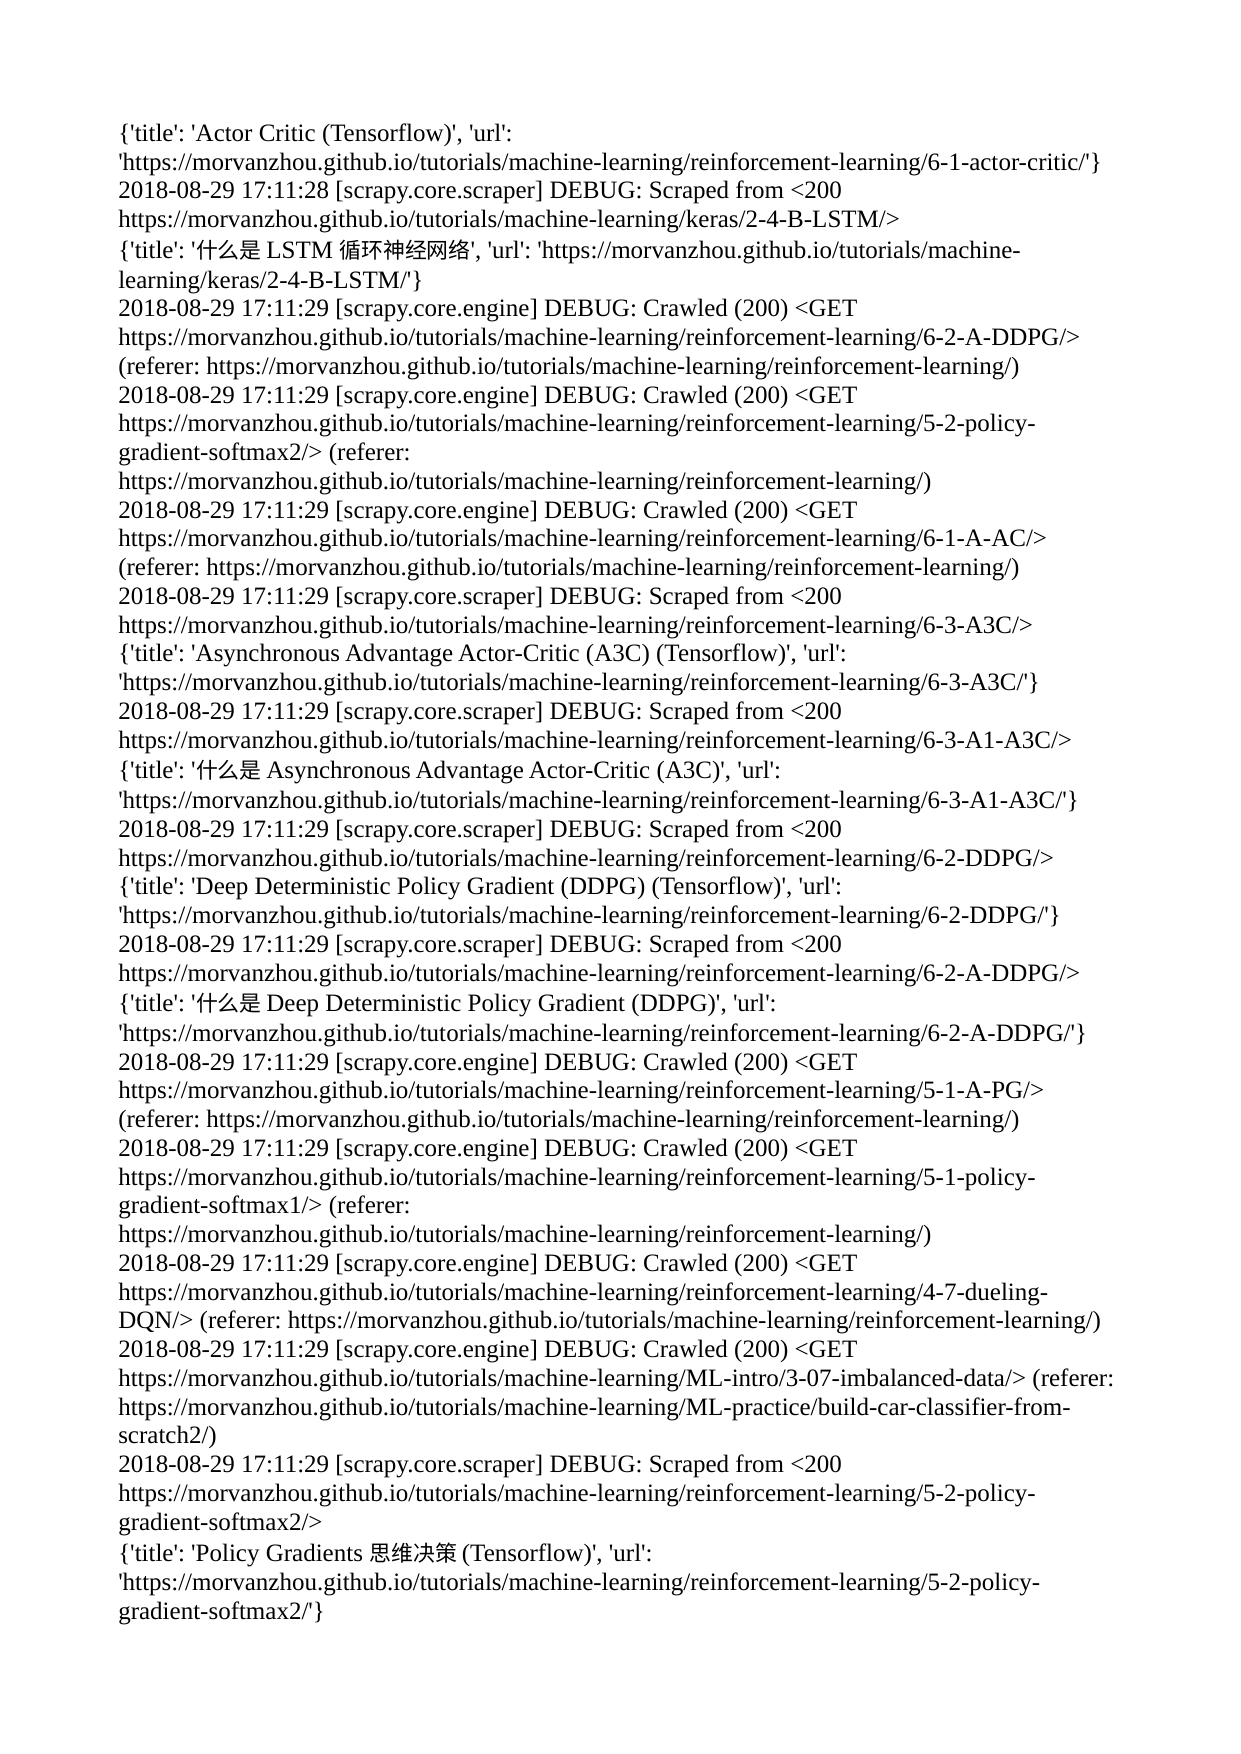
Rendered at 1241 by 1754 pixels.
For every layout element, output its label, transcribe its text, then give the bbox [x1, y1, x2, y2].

text 2018-08-29 17:11:29 [scrapy.core.scraper] DEBUG: Scraped from <200 https://morvanzhou.github.io/tutorials/machine-learning/reinforcement-learning/6-3-A1-A3C/> [118, 696, 1122, 753]
text {'title': 'Policy Gradients 思维决策 (Tensorflow)', 'url': 'https://morvanzhou.github.io/tutorials/machine-learning/reinforcement-learning/5-2-policy-gradient-softmax2/'} [118, 1536, 1122, 1625]
text 2018-08-29 17:11:29 [scrapy.core.engine] DEBUG: Crawled (200) <GET https://morvanzhou.github.io/tutorials/machine-learning/ML-intro/3-07-imbalanced-data/> (referer: https://morvanzhou.github.io/tutorials/machine-learning/ML-practice/build-car-classifier-from-scratch2/) [118, 1334, 1122, 1449]
text 2018-08-29 17:11:28 [scrapy.core.scraper] DEBUG: Scraped from <200 https://morvanzhou.github.io/tutorials/machine-learning/keras/2-4-B-LSTM/> [118, 176, 1122, 233]
text 2018-08-29 17:11:29 [scrapy.core.engine] DEBUG: Crawled (200) <GET https://morvanzhou.github.io/tutorials/machine-learning/reinforcement-learning/6-2-A-DDPG/> (referer: https://morvanzhou.github.io/tutorials/machine-learning/reinforcement-learning/) [118, 293, 1122, 380]
text {'title': 'Actor Critic (Tensorflow)', 'url': 'https://morvanzhou.github.io/tutorials/machine-learning/reinforcement-learning/6-1-actor-critic/'} [118, 118, 1122, 176]
text 2018-08-29 17:11:29 [scrapy.core.engine] DEBUG: Crawled (200) <GET https://morvanzhou.github.io/tutorials/machine-learning/reinforcement-learning/4-7-dueling-DQN/> (referer: https://morvanzhou.github.io/tutorials/machine-learning/reinforcement-learning/) [118, 1248, 1122, 1334]
text 2018-08-29 17:11:29 [scrapy.core.engine] DEBUG: Crawled (200) <GET https://morvanzhou.github.io/tutorials/machine-learning/reinforcement-learning/5-1-policy-gradient-softmax1/> (referer: https://morvanzhou.github.io/tutorials/machine-learning/reinforcement-learning/) [118, 1133, 1122, 1248]
text {'title': '什么是 Asynchronous Advantage Actor-Critic (A3C)', 'url': 'https://morvanzhou.github.io/tutorials/machine-learning/reinforcement-learning/6-3-A1-A3C/'} [118, 753, 1122, 814]
text 2018-08-29 17:11:29 [scrapy.core.scraper] DEBUG: Scraped from <200 https://morvanzhou.github.io/tutorials/machine-learning/reinforcement-learning/6-2-A-DDPG/> [118, 929, 1122, 986]
text 2018-08-29 17:11:29 [scrapy.core.scraper] DEBUG: Scraped from <200 https://morvanzhou.github.io/tutorials/machine-learning/reinforcement-learning/6-3-A3C/> [118, 581, 1122, 638]
text 2018-08-29 17:11:29 [scrapy.core.engine] DEBUG: Crawled (200) <GET https://morvanzhou.github.io/tutorials/machine-learning/reinforcement-learning/5-1-A-PG/> (referer: https://morvanzhou.github.io/tutorials/machine-learning/reinforcement-learning/) [118, 1047, 1122, 1133]
text {'title': '什么是 Deep Deterministic Policy Gradient (DDPG)', 'url': 'https://morvanzhou.github.io/tutorials/machine-learning/reinforcement-learning/6-2-A-DDPG/'} [118, 986, 1122, 1047]
text {'title': 'Deep Deterministic Policy Gradient (DDPG) (Tensorflow)', 'url': 'https://morvanzhou.github.io/tutorials/machine-learning/reinforcement-learning/6-2-DDPG/'} [118, 871, 1122, 929]
text 2018-08-29 17:11:29 [scrapy.core.scraper] DEBUG: Scraped from <200 https://morvanzhou.github.io/tutorials/machine-learning/reinforcement-learning/5-2-policy-gradient-softmax2/> [118, 1449, 1122, 1536]
text {'title': '什么是 LSTM 循环神经网络', 'url': 'https://morvanzhou.github.io/tutorials/machine-learning/keras/2-4-B-LSTM/'} [118, 233, 1122, 293]
text 2018-08-29 17:11:29 [scrapy.core.engine] DEBUG: Crawled (200) <GET https://morvanzhou.github.io/tutorials/machine-learning/reinforcement-learning/5-2-policy-gradient-softmax2/> (referer: https://morvanzhou.github.io/tutorials/machine-learning/reinforcement-learning/) [118, 380, 1122, 495]
text 2018-08-29 17:11:29 [scrapy.core.engine] DEBUG: Crawled (200) <GET https://morvanzhou.github.io/tutorials/machine-learning/reinforcement-learning/6-1-A-AC/> (referer: https://morvanzhou.github.io/tutorials/machine-learning/reinforcement-learning/) [118, 495, 1122, 581]
text 2018-08-29 17:11:29 [scrapy.core.scraper] DEBUG: Scraped from <200 https://morvanzhou.github.io/tutorials/machine-learning/reinforcement-learning/6-2-DDPG/> [118, 814, 1122, 871]
text {'title': 'Asynchronous Advantage Actor-Critic (A3C) (Tensorflow)', 'url': 'https://morvanzhou.github.io/tutorials/machine-learning/reinforcement-learning/6-3-A3C/'} [118, 638, 1122, 696]
